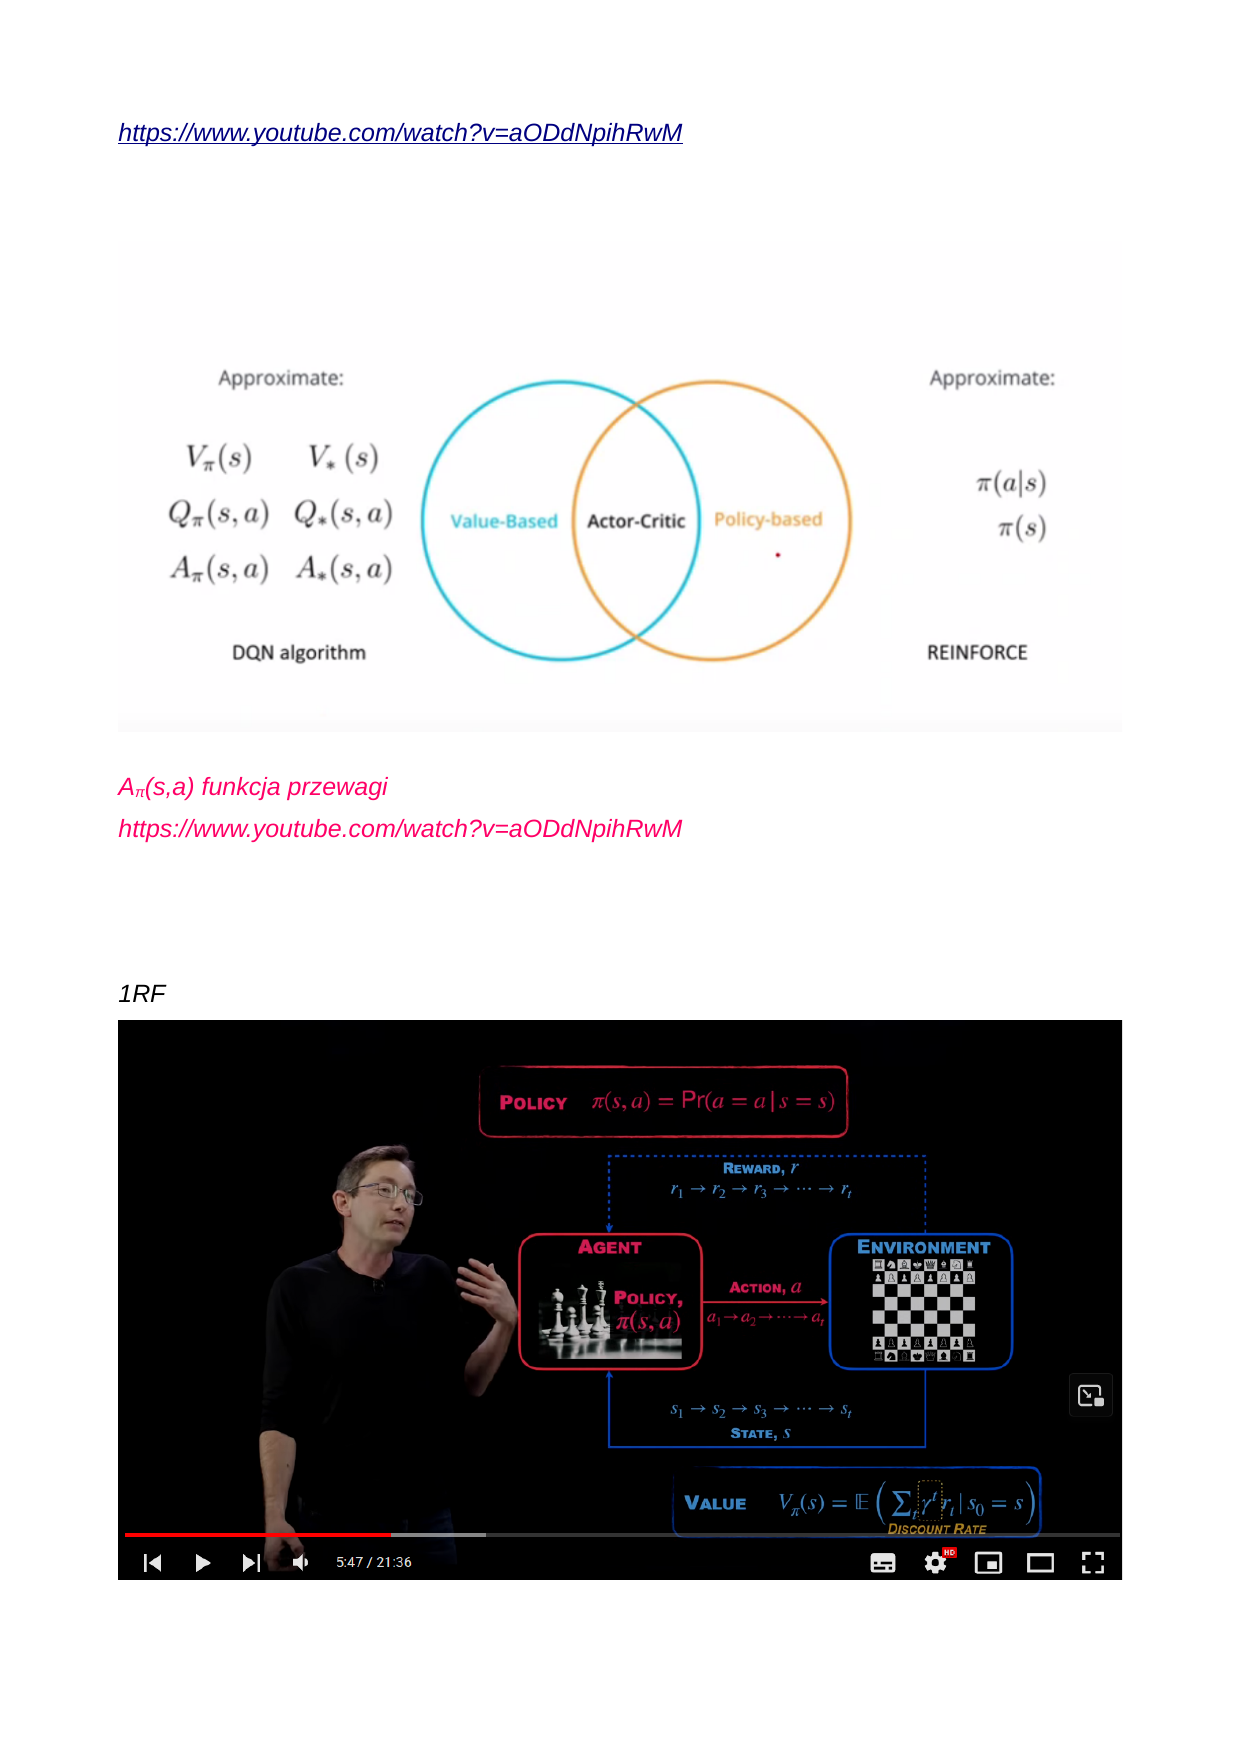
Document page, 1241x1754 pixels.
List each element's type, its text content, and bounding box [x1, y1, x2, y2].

text Aπ(s,a) funkcja przewagi [118, 772, 1122, 801]
text https://www.youtube.com/watch?v=aODdNpihRwM [118, 118, 1122, 147]
text 1RF [118, 979, 1122, 1007]
picture [118, 1020, 1123, 1580]
text [118, 1580, 1122, 1609]
picture [118, 241, 1123, 732]
text https://www.youtube.com/watch?v=aODdNpihRwM [118, 814, 1122, 842]
